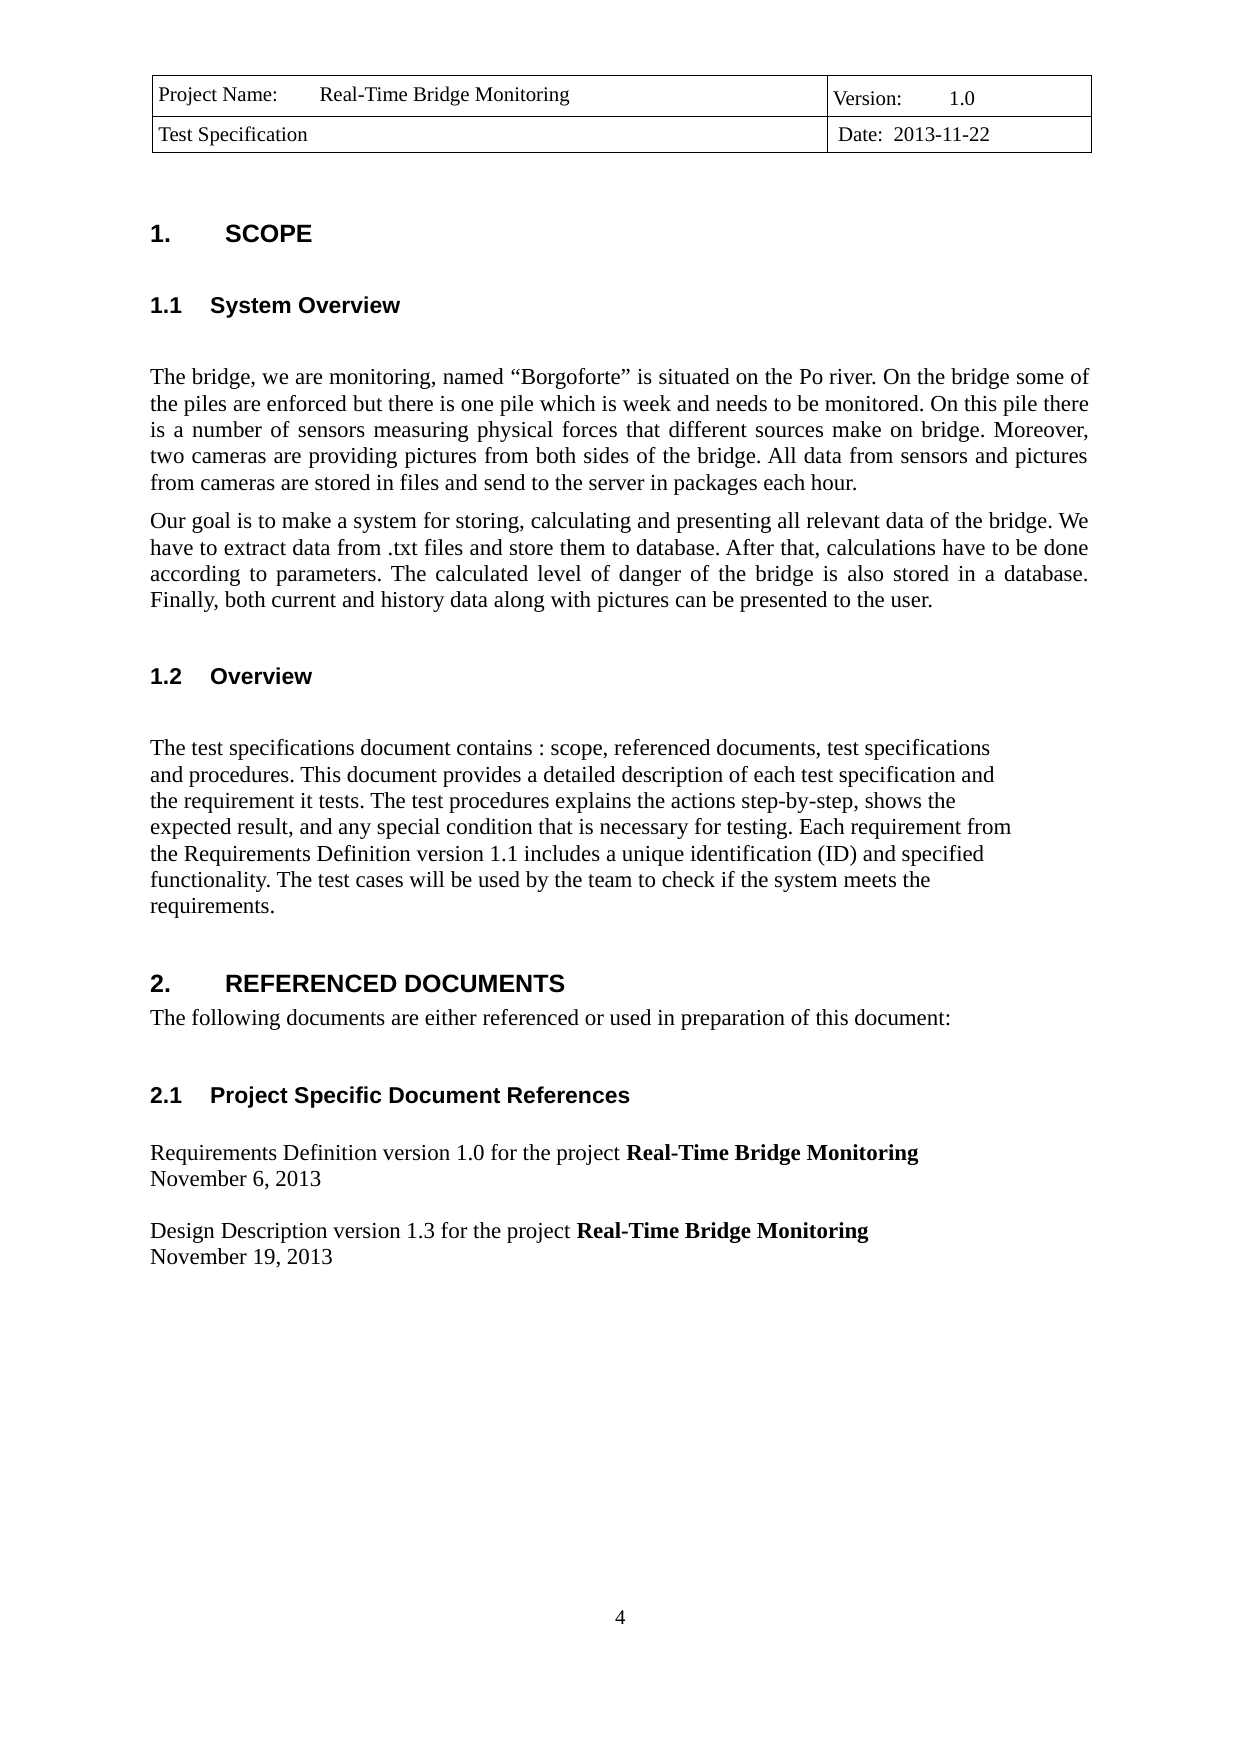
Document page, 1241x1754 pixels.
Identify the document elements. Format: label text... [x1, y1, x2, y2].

text The bridge, we are monitoring, named “Borgoforte” is situated on the Po river. On the bridge some of the piles are enforced but there is one pile which is week and needs to be monitored. On this pile there is a number of sensors measuring physical forces that different sources make on bridge. Moreover, two cameras are providing pictures from both sides of the bridge. All data from sensors and pictures from cameras are stored in files and send to the server in packages each hour. [150, 363, 1090, 495]
text and procedures. This document provides a detailed description of each test specification and [150, 761, 1090, 787]
subtitle System Overview [150, 292, 1090, 318]
text Our goal is to make a system for storing, calculating and presenting all relevant data of the bridge. We have to extract data from .txt files and store them to database. After that, calculations have to be done according to parameters. The calculated level of danger of the bridge is also stored in a database. Finally, both current and history data along with pictures can be presented to the user. [150, 507, 1090, 613]
text requirements. [150, 892, 1090, 919]
text Requirements Definition version 1.0 for the project Real-Time Bridge Monitoring [150, 1139, 1090, 1166]
text expected result, and any special condition that is necessary for testing. Each requirement from [150, 813, 1090, 840]
text Design Description version 1.3 for the project Real-Time Bridge Monitoring [150, 1217, 1090, 1243]
subtitle SCOPE [150, 219, 1090, 248]
text The test specifications document contains : scope, referenced documents, test specifications [150, 734, 1090, 761]
text the Requirements Definition version 1.1 includes a unique identification (ID) and specified [150, 840, 1090, 866]
text November 6, 2013 [150, 1166, 1090, 1192]
text the requirement it tests. The test procedures explains the actions step-by-step, shows the [150, 787, 1090, 813]
text The following documents are either referenced or used in preparation of this document: [150, 1004, 1090, 1030]
text functionality. The test cases will be used by the team to check if the system meets the [150, 866, 1090, 892]
subtitle Project Specific Document References [150, 1082, 1090, 1108]
subtitle REFERENCED DOCUMENTS [150, 969, 1090, 998]
subtitle Overview [150, 663, 1090, 689]
text November 19, 2013 [150, 1243, 1090, 1269]
